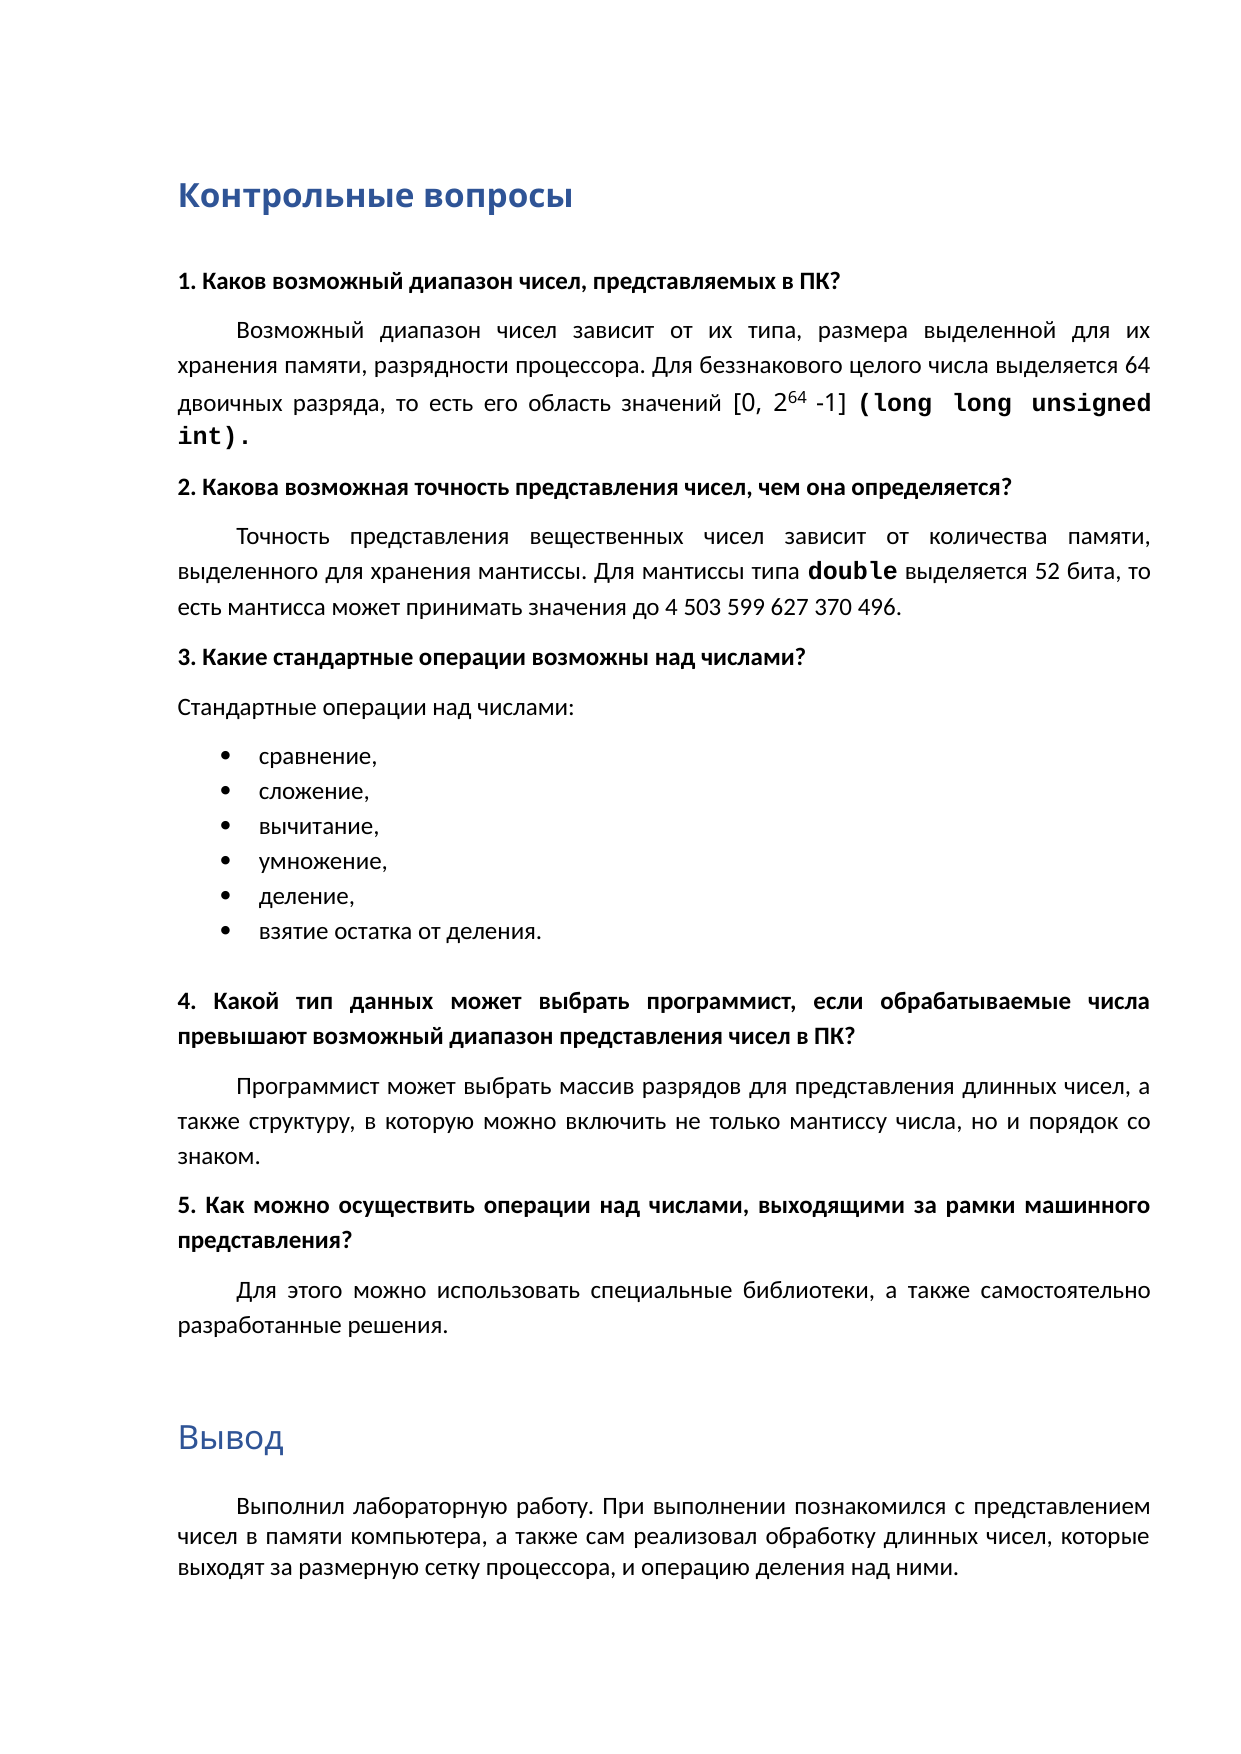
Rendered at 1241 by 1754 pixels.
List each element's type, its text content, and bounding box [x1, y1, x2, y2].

text 4. Какой тип данных может выбрать программист, если обрабатываемые числа превышают возможный диапазон представления чисел в ПК? [177, 985, 1152, 1051]
text Выполнил лабораторную работу. При выполнении познакомился с представлением чисел в памяти компьютера, а также сам реализовал обработку длинных чисел, которые выходят за размерную сетку процессора, и операцию деления над ними. [177, 1490, 1152, 1582]
text Стандартные операции над числами: [177, 691, 1152, 721]
text 2. Какова возможная точность представления чисел, чем она определяется? [177, 471, 1152, 501]
text Возможный диапазон чисел зависит от их типа, размера выделенной для их хранения памяти, разрядности процессора. Для беззнакового целого числа выделяется 64 двоичных разряда, то есть его область значений [0, 264 -1] (long long unsigned int). [177, 314, 1152, 452]
subtitle Вывод [177, 1414, 1152, 1459]
text 1. Каков возможный диапазон чисел, представляемых в ПК? [177, 265, 1152, 295]
list сложение, [221, 775, 1152, 806]
list деление, [221, 880, 1152, 911]
list взятие остатка от деления. [221, 915, 1152, 946]
text Точность представления вещественных чисел зависит от количества памяти, выделенного для хранения мантиссы. Для мантиссы типа double выделяется 52 бита, то есть мантисса может принимать значения до 4 503 599 627 370 496. [177, 520, 1152, 622]
text 3. Какие стандартные операции возможны над числами? [177, 641, 1152, 672]
list вычитание, [221, 810, 1152, 841]
list сравнение, [221, 740, 1152, 771]
text Программист может выбрать массив разрядов для представления длинных чисел, а также структуру, в которую можно включить не только мантиссу числа, но и порядок со знаком. [177, 1070, 1152, 1170]
text 5. Как можно осуществить операции над числами, выходящими за рамки машинного представления? [177, 1189, 1152, 1255]
list умножение, [221, 845, 1152, 876]
text Для этого можно использовать специальные библиотеки, а также самостоятельно разработанные решения. [177, 1274, 1152, 1339]
subtitle Контрольные вопросы [177, 172, 1152, 217]
